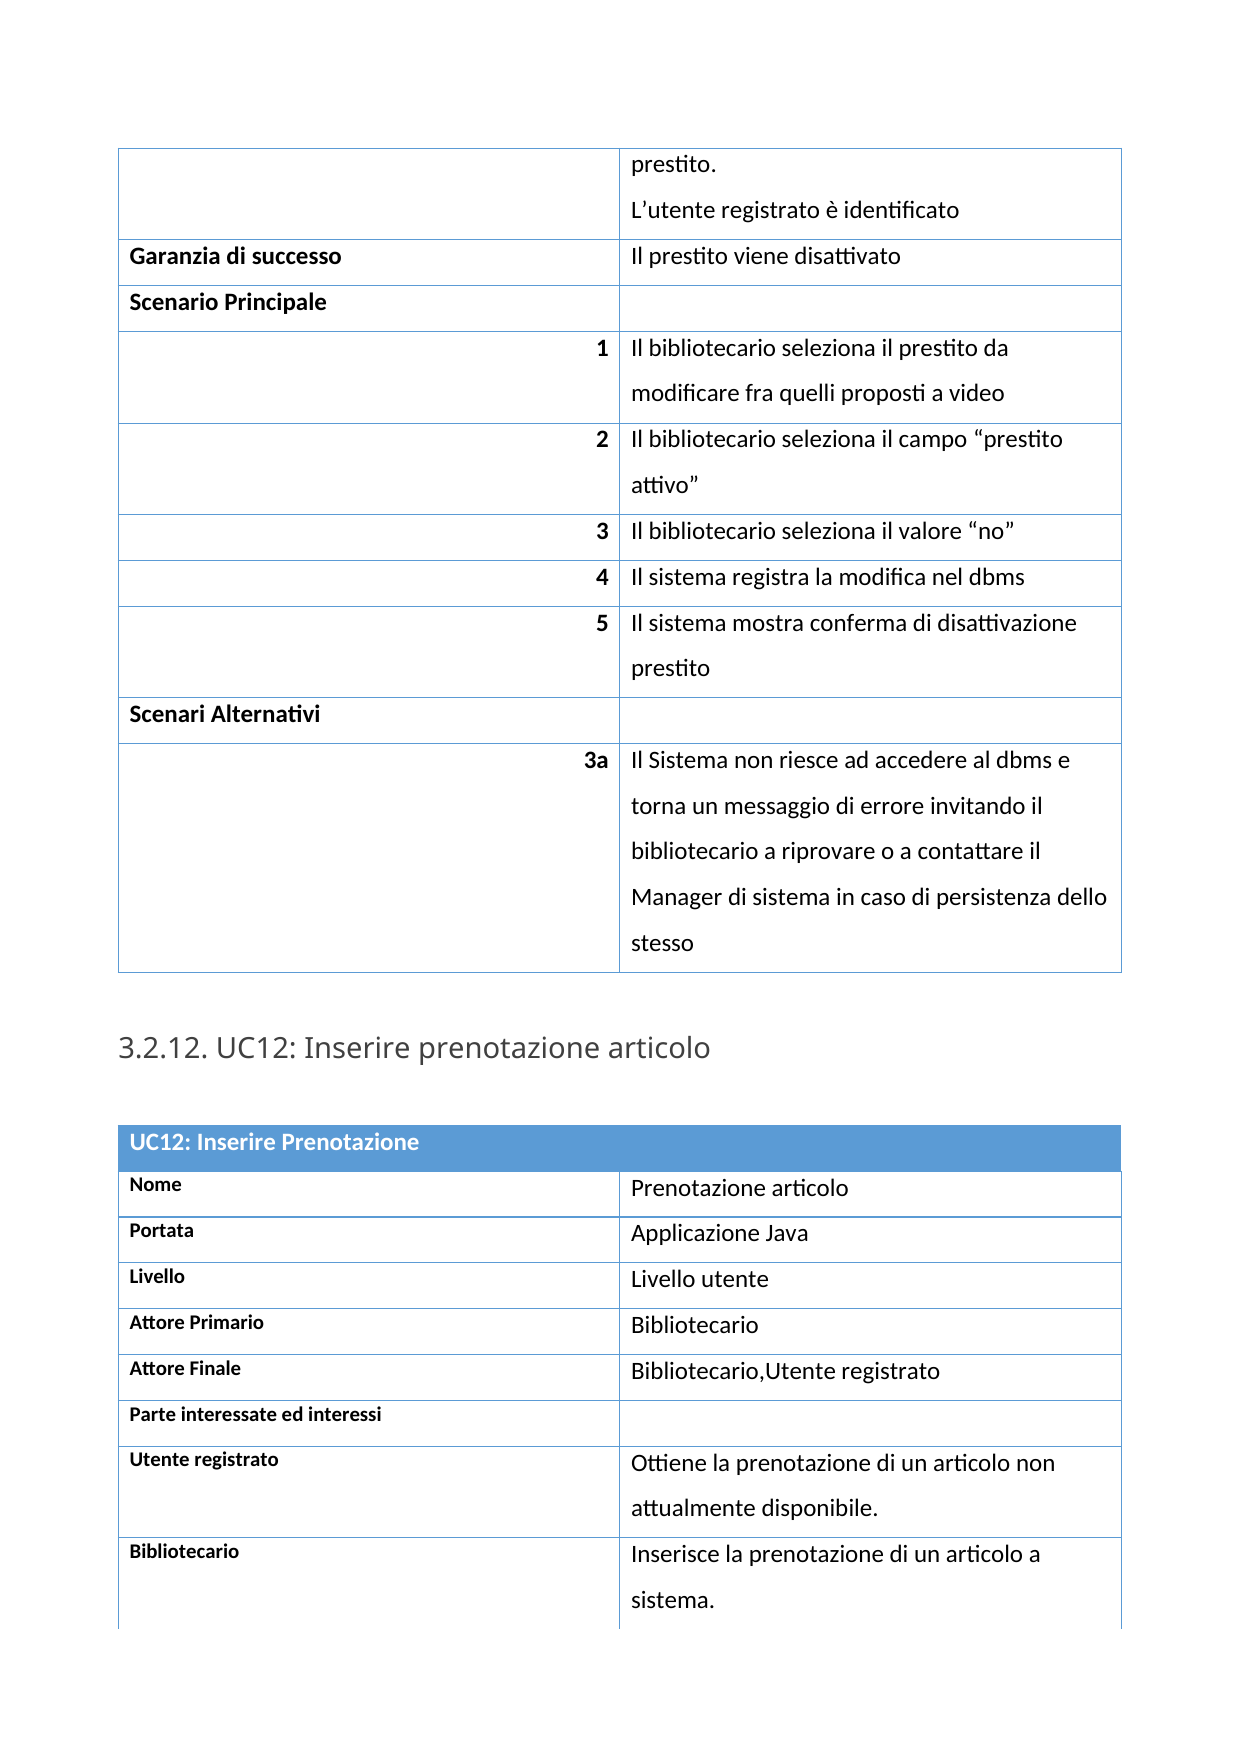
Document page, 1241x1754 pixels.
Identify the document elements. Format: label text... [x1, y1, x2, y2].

table_cell Applicazione Java [620, 1218, 1121, 1262]
table_cell Il sistema mostra conferma di disattivazione prestito [620, 607, 1121, 697]
table_cell Il bibliotecario seleziona il valore “no” [620, 515, 1121, 560]
table_cell 3 [119, 515, 619, 560]
table_cell Il prestito viene disattivato [620, 240, 1121, 285]
table_cell [620, 1401, 1121, 1446]
table_cell Il Sistema non riesce ad accedere al dbms e torna un messaggio di errore invitando il bibliotecario a riprovare o a contattare il Manager di sistema in caso di persistenza dello stesso [620, 744, 1121, 972]
table_cell Portata [119, 1218, 619, 1262]
table_cell Livello utente [620, 1263, 1121, 1308]
table_cell Garanzia di successo [119, 240, 619, 285]
table_cell Bibliotecario,Utente registrato [620, 1355, 1121, 1400]
table_cell Il sistema registra la modifica nel dbms [620, 561, 1121, 606]
table_cell Ottiene la prenotazione di un articolo non attualmente disponibile. [620, 1447, 1121, 1537]
table_cell 5 [119, 607, 619, 697]
table_cell 1 [119, 332, 619, 422]
table_cell [620, 698, 1121, 743]
table_cell 3a [119, 744, 619, 972]
table_cell Bibliotecario [620, 1309, 1121, 1354]
table_cell Utente registrato [119, 1447, 619, 1537]
table_cell Scenari Alternativi [119, 698, 619, 743]
table_cell Prenotazione articolo [620, 1172, 1121, 1216]
table_cell 2 [119, 424, 619, 514]
table_cell Il bibliotecario seleziona il prestito da modificare fra quelli proposti a video [620, 332, 1121, 422]
table_cell Attore Primario [119, 1309, 619, 1354]
table_cell Scenario Principale [119, 286, 619, 331]
subtitle 3.2.12. UC12: Inserire prenotazione articolo [118, 1027, 1122, 1067]
table_cell Parte interessate ed interessi [119, 1401, 619, 1446]
table_cell 4 [119, 561, 619, 606]
table_cell Inserisce la prenotazione di un articolo a sistema. [620, 1538, 1121, 1629]
table_cell Attore Finale [119, 1355, 619, 1400]
table_cell Il bibliotecario seleziona il campo “prestito attivo” [620, 424, 1121, 514]
table_cell [620, 286, 1121, 331]
table_cell [119, 149, 619, 239]
table_cell Livello [119, 1263, 619, 1308]
table_cell Nome [119, 1172, 619, 1216]
table_cell prestito. L’utente registrato è identificato [620, 149, 1121, 239]
table_header UC12: Inserire Prenotazione [119, 1126, 1121, 1171]
table_cell Bibliotecario [119, 1538, 619, 1629]
